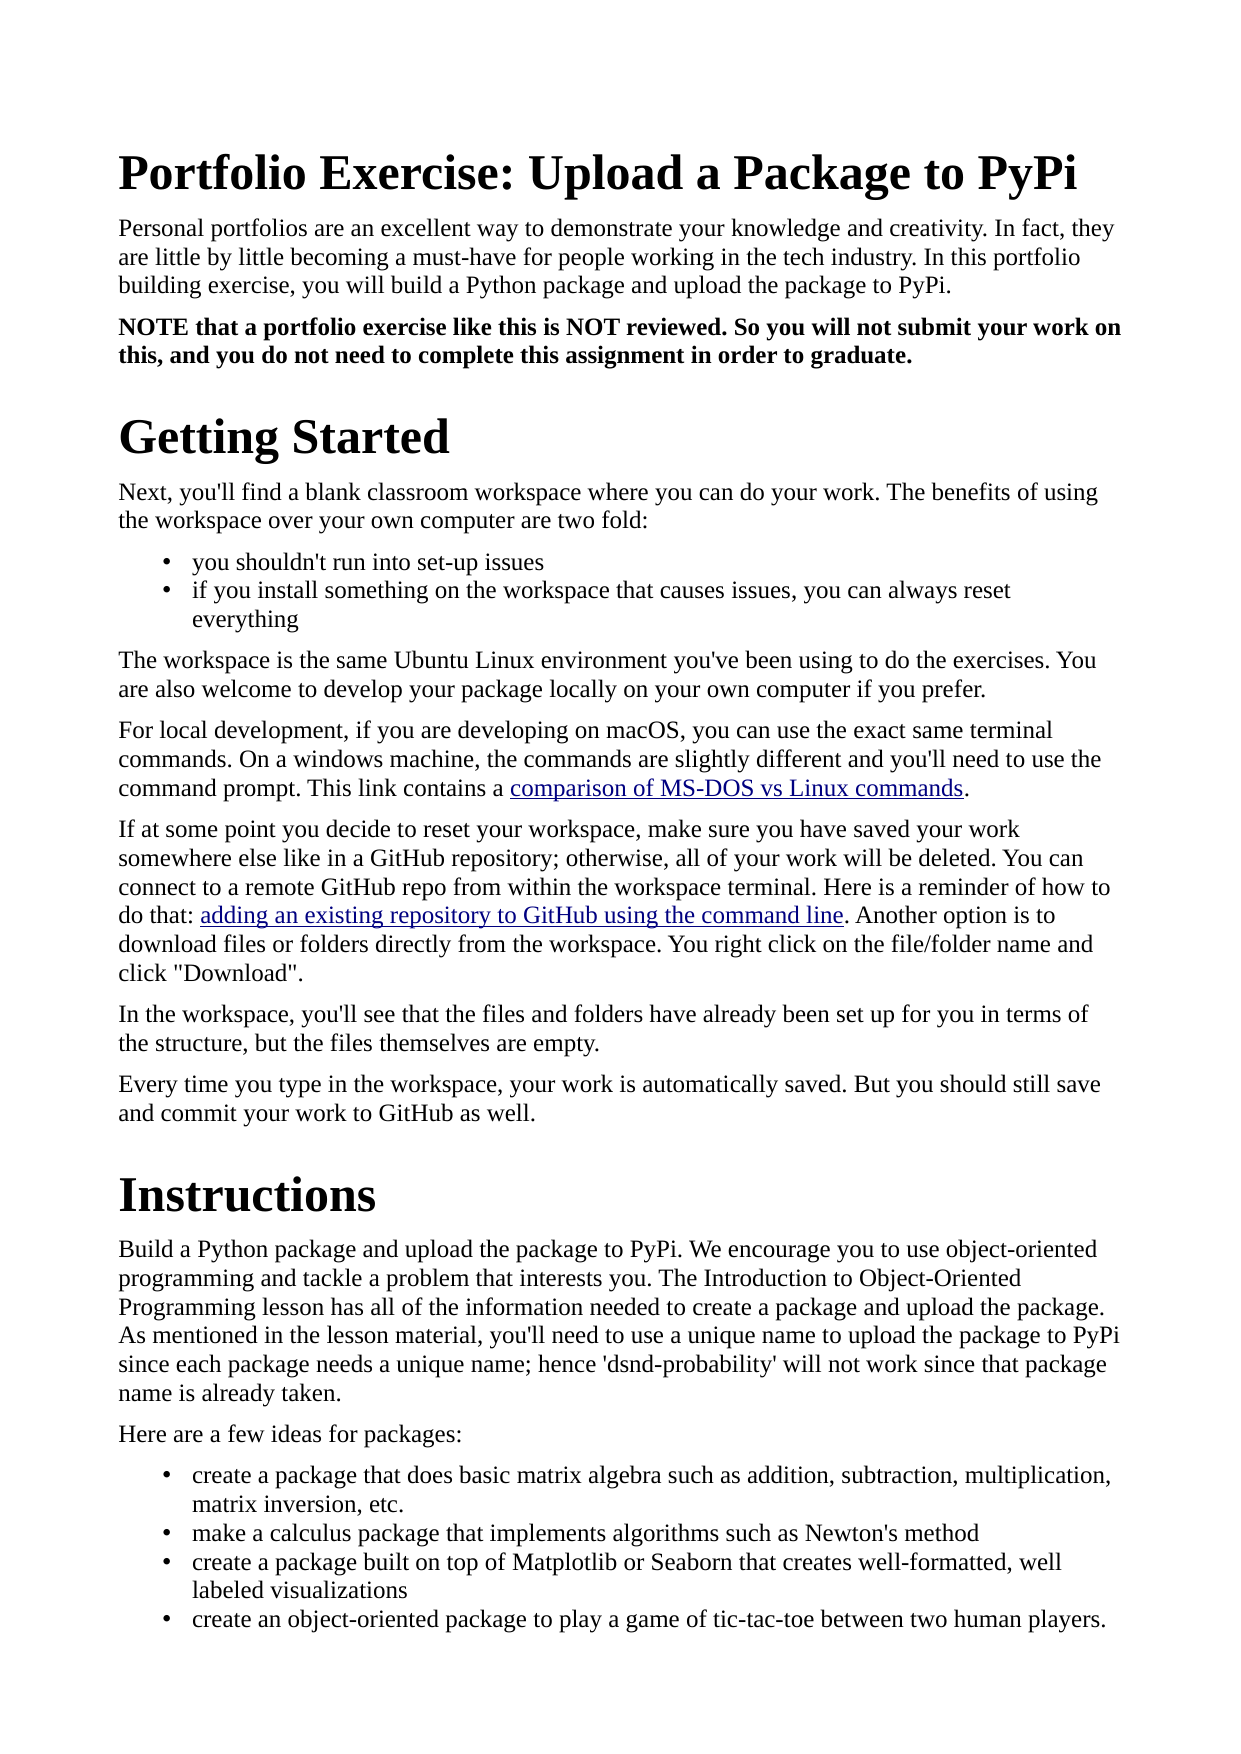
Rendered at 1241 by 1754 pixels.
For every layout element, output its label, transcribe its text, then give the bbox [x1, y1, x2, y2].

list create a package built on top of Matplotlib or Seaborn that creates well-formatted, well labeled visualizations [162, 1547, 1122, 1604]
text Next, you'll find a blank classroom workspace where you can do your work. The benefits of using the workspace over your own computer are two fold: [118, 477, 1122, 534]
text If at some point you decide to reset your workspace, make sure you have saved your work somewhere else like in a GitHub repository; otherwise, all of your work will be deleted. You can connect to a remote GitHub repo from within the workspace terminal. Here is a reminder of how to do that: adding an existing repository to GitHub using the command line. Another option is to download files or folders directly from the workspace. You right click on the file/folder name and click "Download". [118, 814, 1122, 987]
list create an object-oriented package to play a game of tic-tac-toe between two human players. [162, 1604, 1122, 1633]
subtitle Portfolio Exercise: Upload a Package to PyPi [118, 143, 1122, 201]
list make a calculus package that implements algorithms such as Newton's method [162, 1518, 1122, 1547]
text Here are a few ideas for packages: [118, 1419, 1122, 1448]
text For local development, if you are developing on macOS, you can use the exact same terminal commands. On a windows machine, the commands are slightly different and you'll need to use the command prompt. This link contains a comparison of MS-DOS vs Linux commands. [118, 716, 1122, 802]
text Personal portfolios are an excellent way to demonstrate your knowledge and creativity. In fact, they are little by little becoming a must-have for people working in the tech industry. In this portfolio building exercise, you will build a Python package and upload the package to PyPi. [118, 213, 1122, 299]
text NOTE that a portfolio exercise like this is NOT reviewed. So you will not submit your work on this, and you do not need to complete this assignment in order to graduate. [118, 312, 1122, 369]
text In the workspace, you'll see that the files and folders have already been set up for you in terms of the structure, but the files themselves are empty. [118, 999, 1122, 1057]
list create a package that does basic matrix algebra such as addition, subtraction, multiplication, matrix inversion, etc. [162, 1461, 1122, 1518]
subtitle Getting Started [118, 407, 1122, 464]
text The workspace is the same Ubuntu Linux environment you've been using to do the exercises. You are also welcome to develop your package locally on your own computer if you prefer. [118, 646, 1122, 703]
text Every time you type in the workspace, your work is automatically saved. But you should still save and commit your work to GitHub as well. [118, 1069, 1122, 1127]
text Build a Python package and upload the package to PyPi. We encourage you to use object-oriented programming and tackle a problem that interests you. The Introduction to Object-Oriented Programming lesson has all of the information needed to create a package and upload the package. As mentioned in the lesson material, you'll need to use a unique name to upload the package to PyPi since each package needs a unique name; hence 'dsnd-probability' will not work since that package name is already taken. [118, 1234, 1122, 1407]
list you shouldn't run into set-up issues [162, 547, 1122, 576]
list if you install something on the workspace that causes issues, you can always reset everything [162, 576, 1122, 633]
subtitle Instructions [118, 1164, 1122, 1222]
